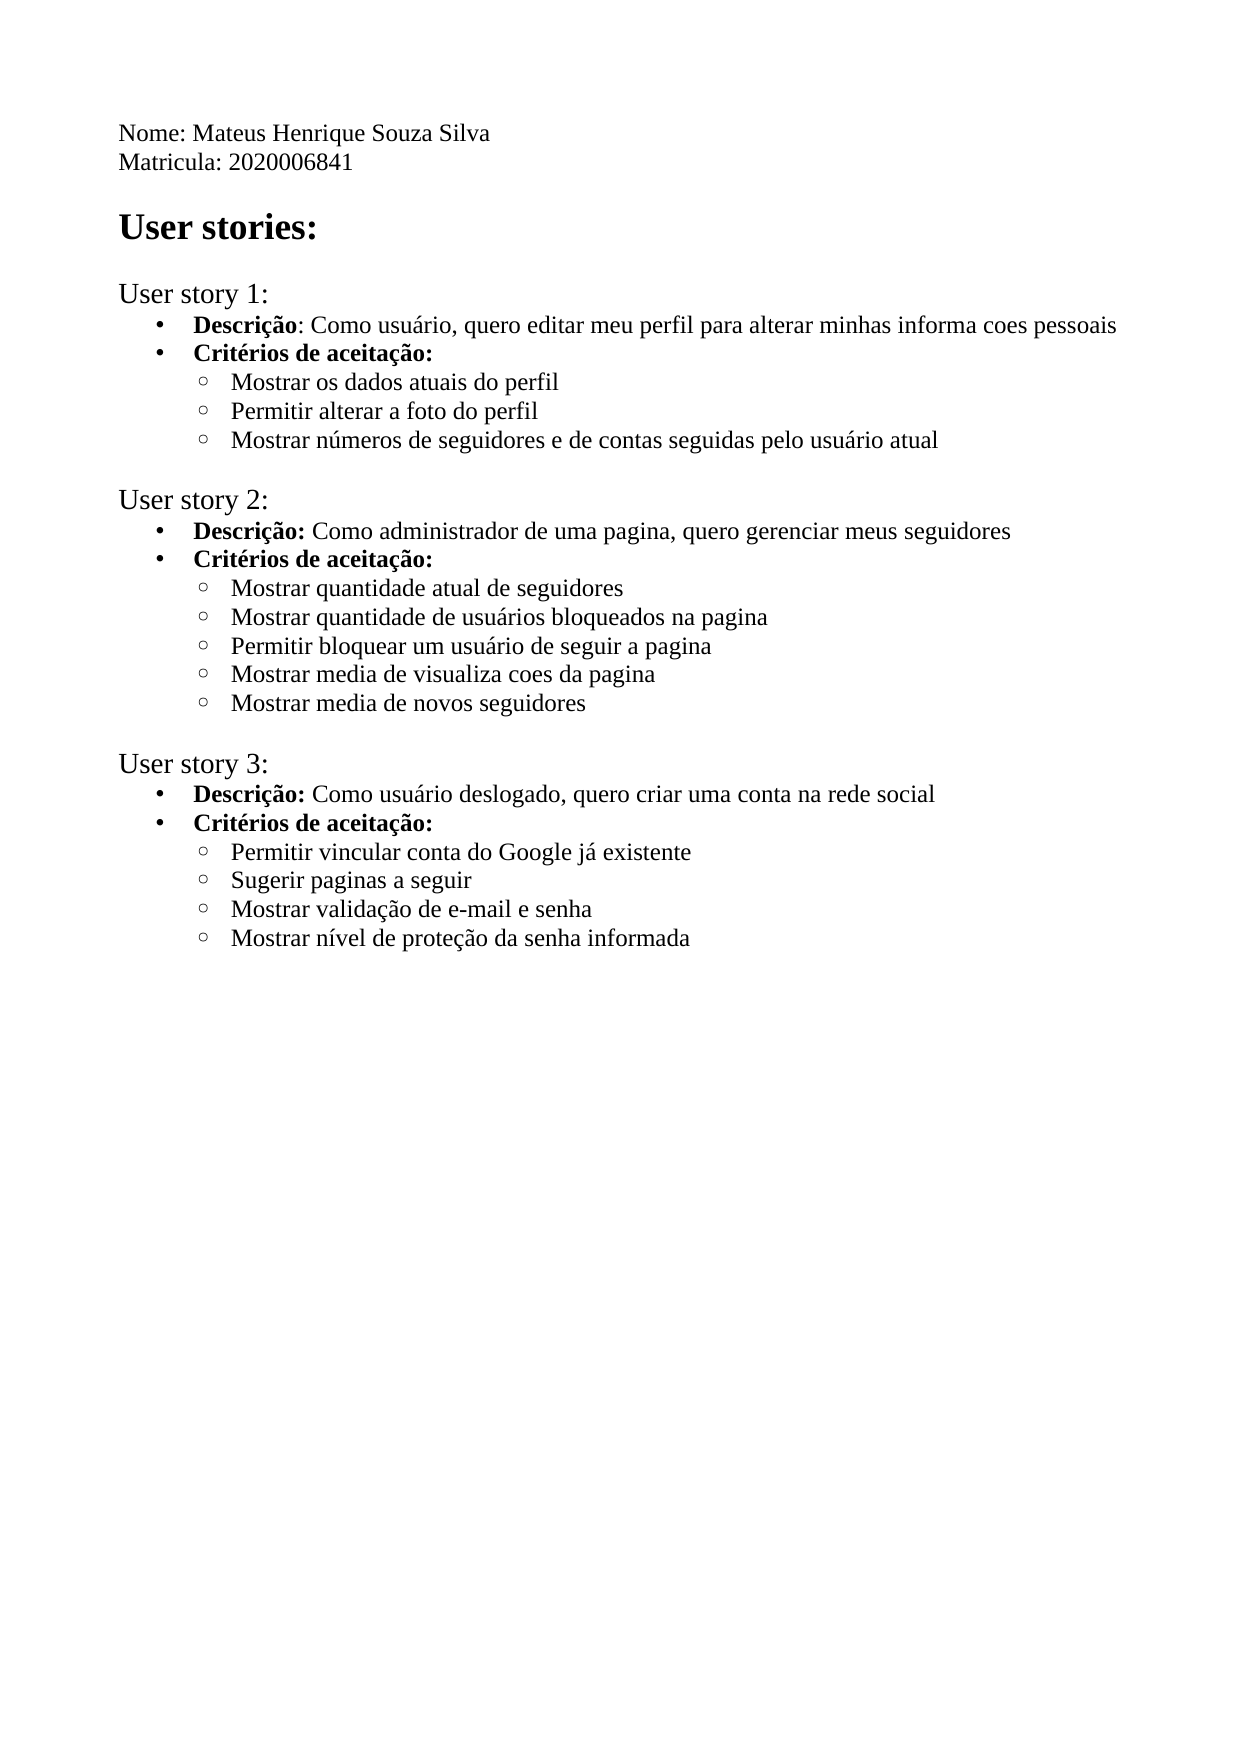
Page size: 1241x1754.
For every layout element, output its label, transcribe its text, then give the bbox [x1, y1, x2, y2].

list Descrição: Como usuário, quero editar meu perfil para alterar minhas informa coes pessoais [156, 310, 1122, 338]
text Nome: Mateus Henrique Souza Silva [118, 118, 1122, 147]
list Mostrar quantidade de usuários bloqueados na pagina [193, 602, 1122, 631]
list Critérios de aceitação: [156, 544, 1122, 573]
list Mostrar validação de e-mail e senha [193, 894, 1122, 923]
text User stories: [118, 204, 1122, 247]
list Sugerir paginas a seguir [193, 866, 1122, 894]
list Descrição: Como administrador de uma pagina, quero gerenciar meus seguidores [156, 516, 1122, 544]
text User story 1: [118, 276, 1122, 310]
list Permitir vincular conta do Google já existente [193, 837, 1122, 866]
text User story 2: [118, 482, 1122, 516]
list Critérios de aceitação: [156, 808, 1122, 837]
list Mostrar media de novos seguidores [193, 688, 1122, 717]
list Critérios de aceitação: [156, 338, 1122, 367]
list Descrição: Como usuário deslogado, quero criar uma conta na rede social [156, 779, 1122, 808]
list Mostrar quantidade atual de seguidores [193, 573, 1122, 602]
text User story 3: [118, 746, 1122, 779]
text Matricula: 2020006841 [118, 147, 1122, 176]
list Mostrar números de seguidores e de contas seguidas pelo usuário atual [193, 425, 1122, 453]
list Permitir alterar a foto do perfil [193, 396, 1122, 425]
list Mostrar nível de proteção da senha informada [193, 923, 1122, 952]
list Permitir bloquear um usuário de seguir a pagina [193, 631, 1122, 659]
list Mostrar os dados atuais do perfil [193, 367, 1122, 396]
list Mostrar media de visualiza coes da pagina [193, 659, 1122, 688]
